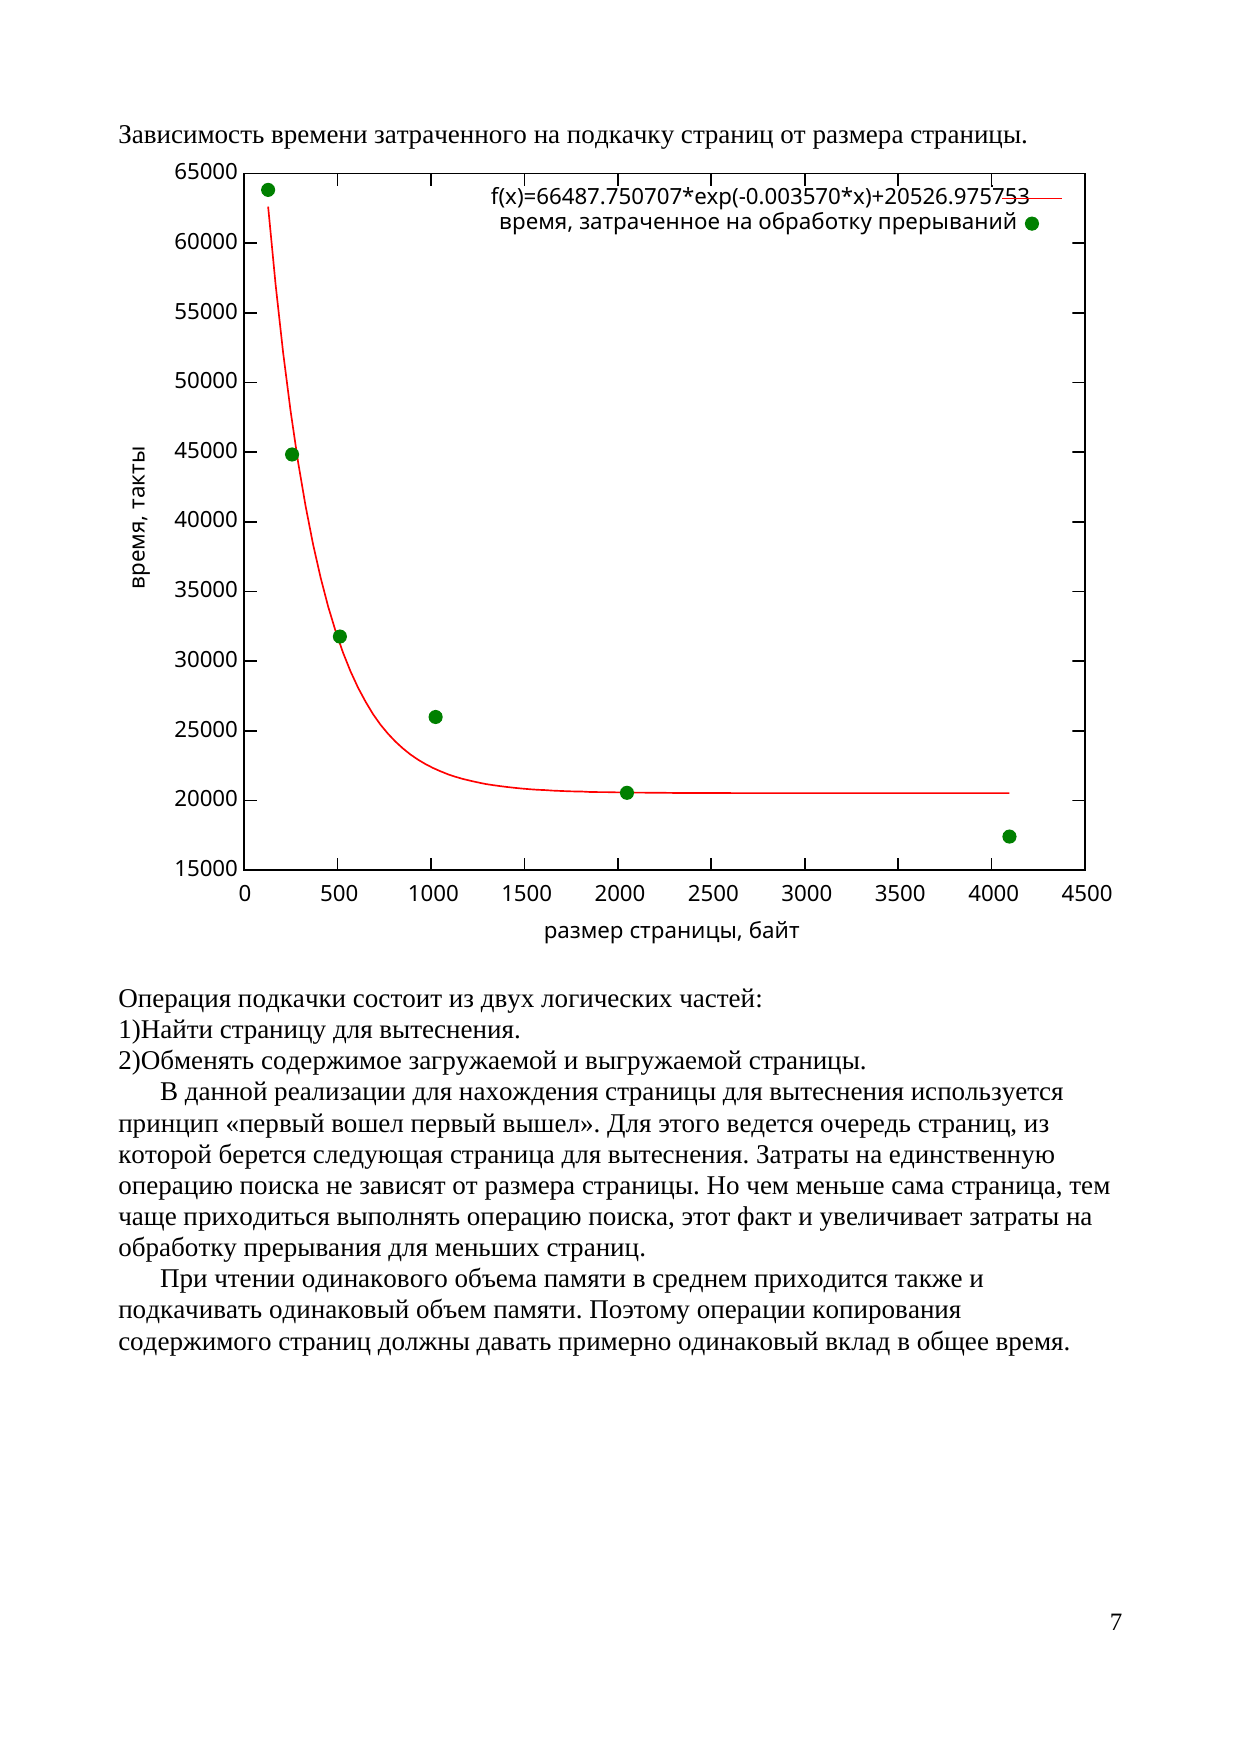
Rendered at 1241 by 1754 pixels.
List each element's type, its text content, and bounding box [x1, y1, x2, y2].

text 1)Найти страницу для вытеснения. [118, 1013, 1122, 1044]
text Операция подкачки состоит из двух логических частей: [118, 982, 1122, 1013]
text В данной реализации для нахождения страницы для вытеснения используется принцип «первый вошел первый вышел». Для этого ведется очередь страниц, из которой берется следующая страница для вытеснения. Затраты на единственную операцию поиска не зависят от размера страницы. Но чем меньше сама страница, тем чаще приходиться выполнять операцию поиска, этот факт и увеличивает затраты на обработку прерывания для меньших страниц. [118, 1076, 1122, 1262]
text Зависимость времени затраченного на подкачку страниц от размера страницы. [118, 118, 1122, 149]
text При чтении одинакового объема памяти в среднем приходится также и подкачивать одинаковый объем памяти. Поэтому операции копирования содержимого страниц должны давать примерно одинаковый вклад в общее время. [118, 1262, 1122, 1356]
text 2)Обменять содержимое загружаемой и выгружаемой страницы. [118, 1044, 1122, 1076]
